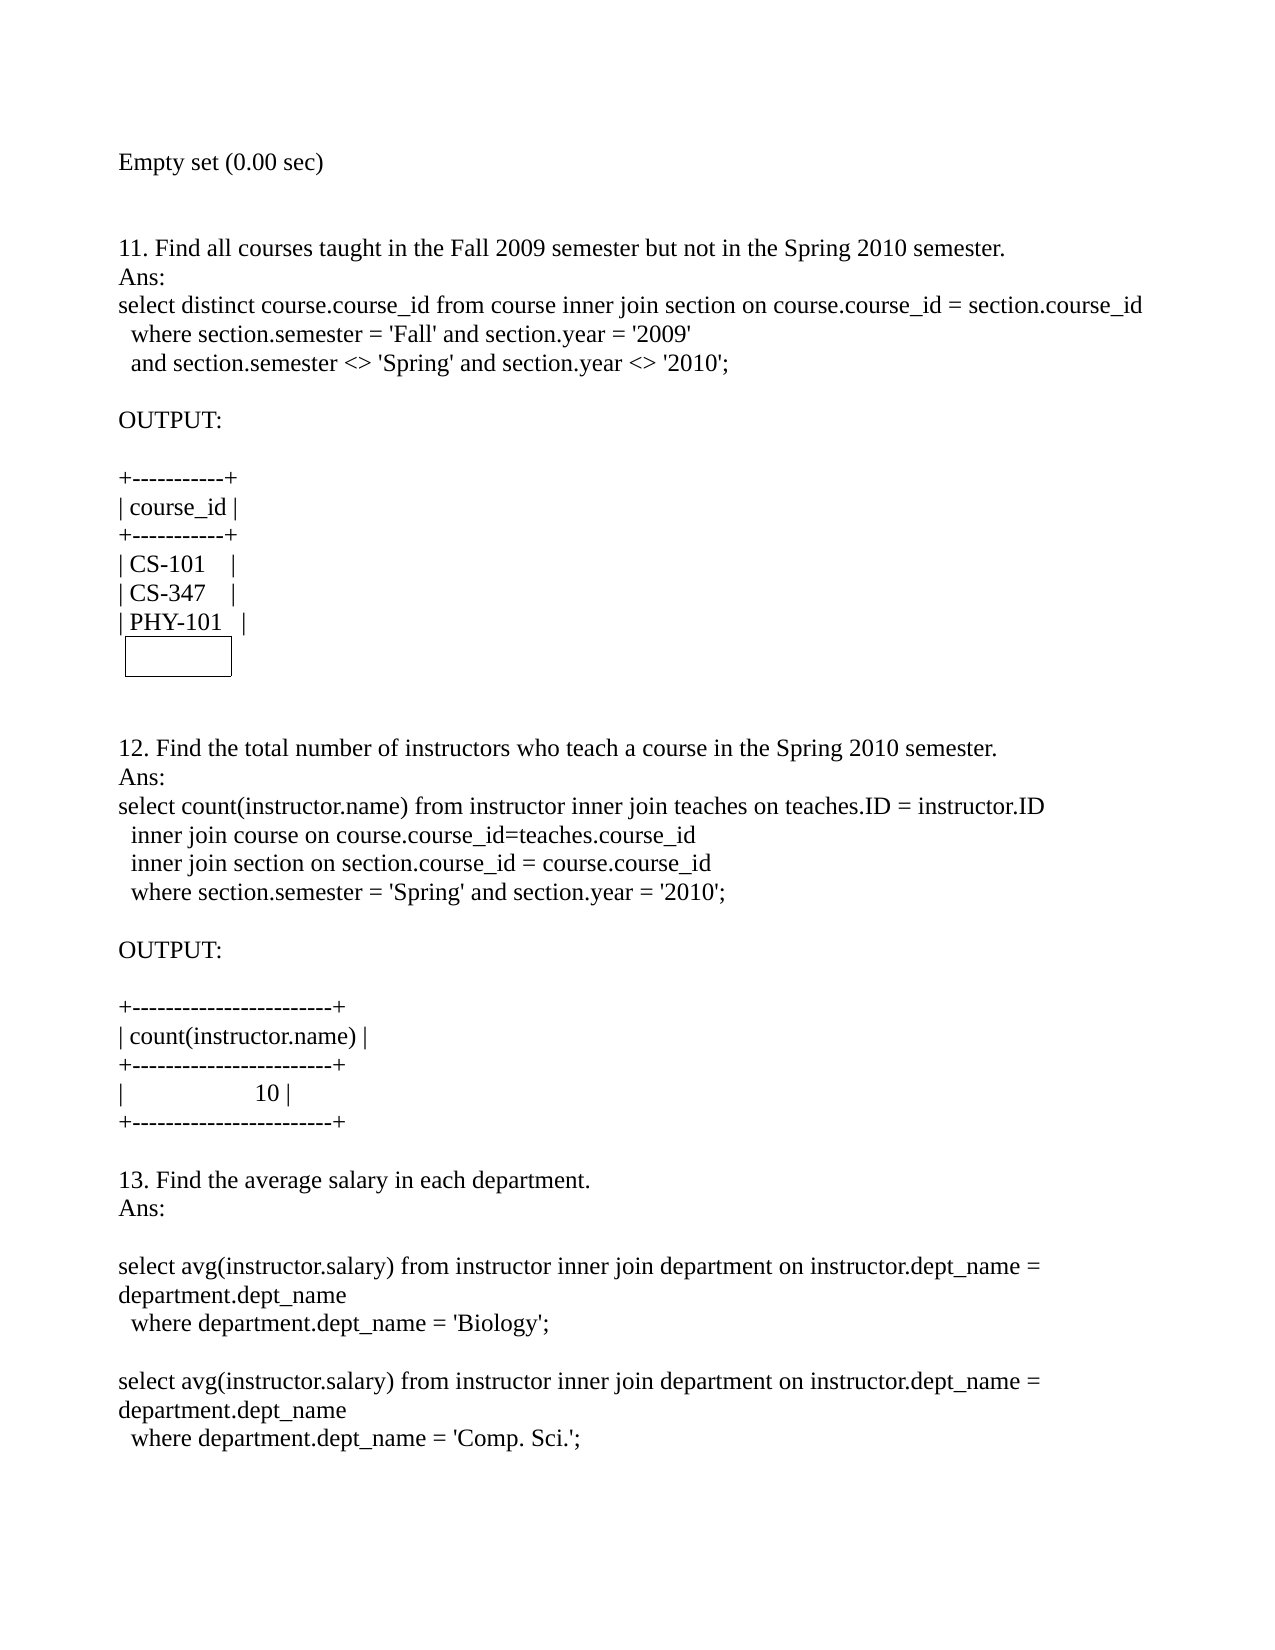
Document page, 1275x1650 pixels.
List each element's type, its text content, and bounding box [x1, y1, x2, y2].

text where section.semester = 'Fall' and section.year = '2009' [118, 319, 1157, 348]
text +------------------------+ [118, 992, 1157, 1021]
text Ans: [118, 262, 1157, 291]
text inner join section on section.course_id = course.course_id [118, 848, 1157, 877]
text select avg(instructor.salary) from instructor inner join department on instructor.dept_name = department.dept_name [118, 1366, 1157, 1423]
text Ans: [118, 1193, 1157, 1222]
text 11. Find all courses taught in the Fall 2009 semester but not in the Spring 2010 semester. [118, 233, 1157, 262]
text where section.semester = 'Spring' and section.year = '2010'; [118, 877, 1157, 906]
text +------------------------+ [118, 1050, 1157, 1078]
text | course_id | [118, 492, 1157, 521]
text inner join course on course.course_id=teaches.course_id [118, 820, 1157, 848]
text Empty set (0.00 sec) [118, 147, 1157, 176]
text | CS-347 | [118, 578, 1157, 607]
text | PHY-101 | [118, 607, 1157, 636]
text OUTPUT: [118, 935, 1157, 963]
text +-----------+ [118, 521, 1157, 549]
table_header [126, 637, 231, 676]
text | 10 | [118, 1078, 1157, 1107]
text select count(instructor.name) from instructor inner join teaches on teaches.ID = instructor.ID [118, 791, 1157, 820]
text and section.semester <> 'Spring' and section.year <> '2010'; [118, 348, 1157, 377]
text OUTPUT: [118, 406, 1157, 434]
text select distinct course.course_id from course inner join section on course.course_id = section.course_id [118, 291, 1157, 319]
text +-----------+ [118, 463, 1157, 492]
text | CS-101 | [118, 549, 1157, 578]
text 12. Find the total number of instructors who teach a course in the Spring 2010 semester. [118, 733, 1157, 762]
text Ans: [118, 762, 1157, 791]
text where department.dept_name = 'Biology'; [118, 1308, 1157, 1337]
text | count(instructor.name) | [118, 1021, 1157, 1050]
text +------------------------+ [118, 1107, 1157, 1136]
text 13. Find the average salary in each department. [118, 1165, 1157, 1193]
text where department.dept_name = 'Comp. Sci.'; [118, 1423, 1157, 1452]
text select avg(instructor.salary) from instructor inner join department on instructor.dept_name = department.dept_name [118, 1251, 1157, 1308]
